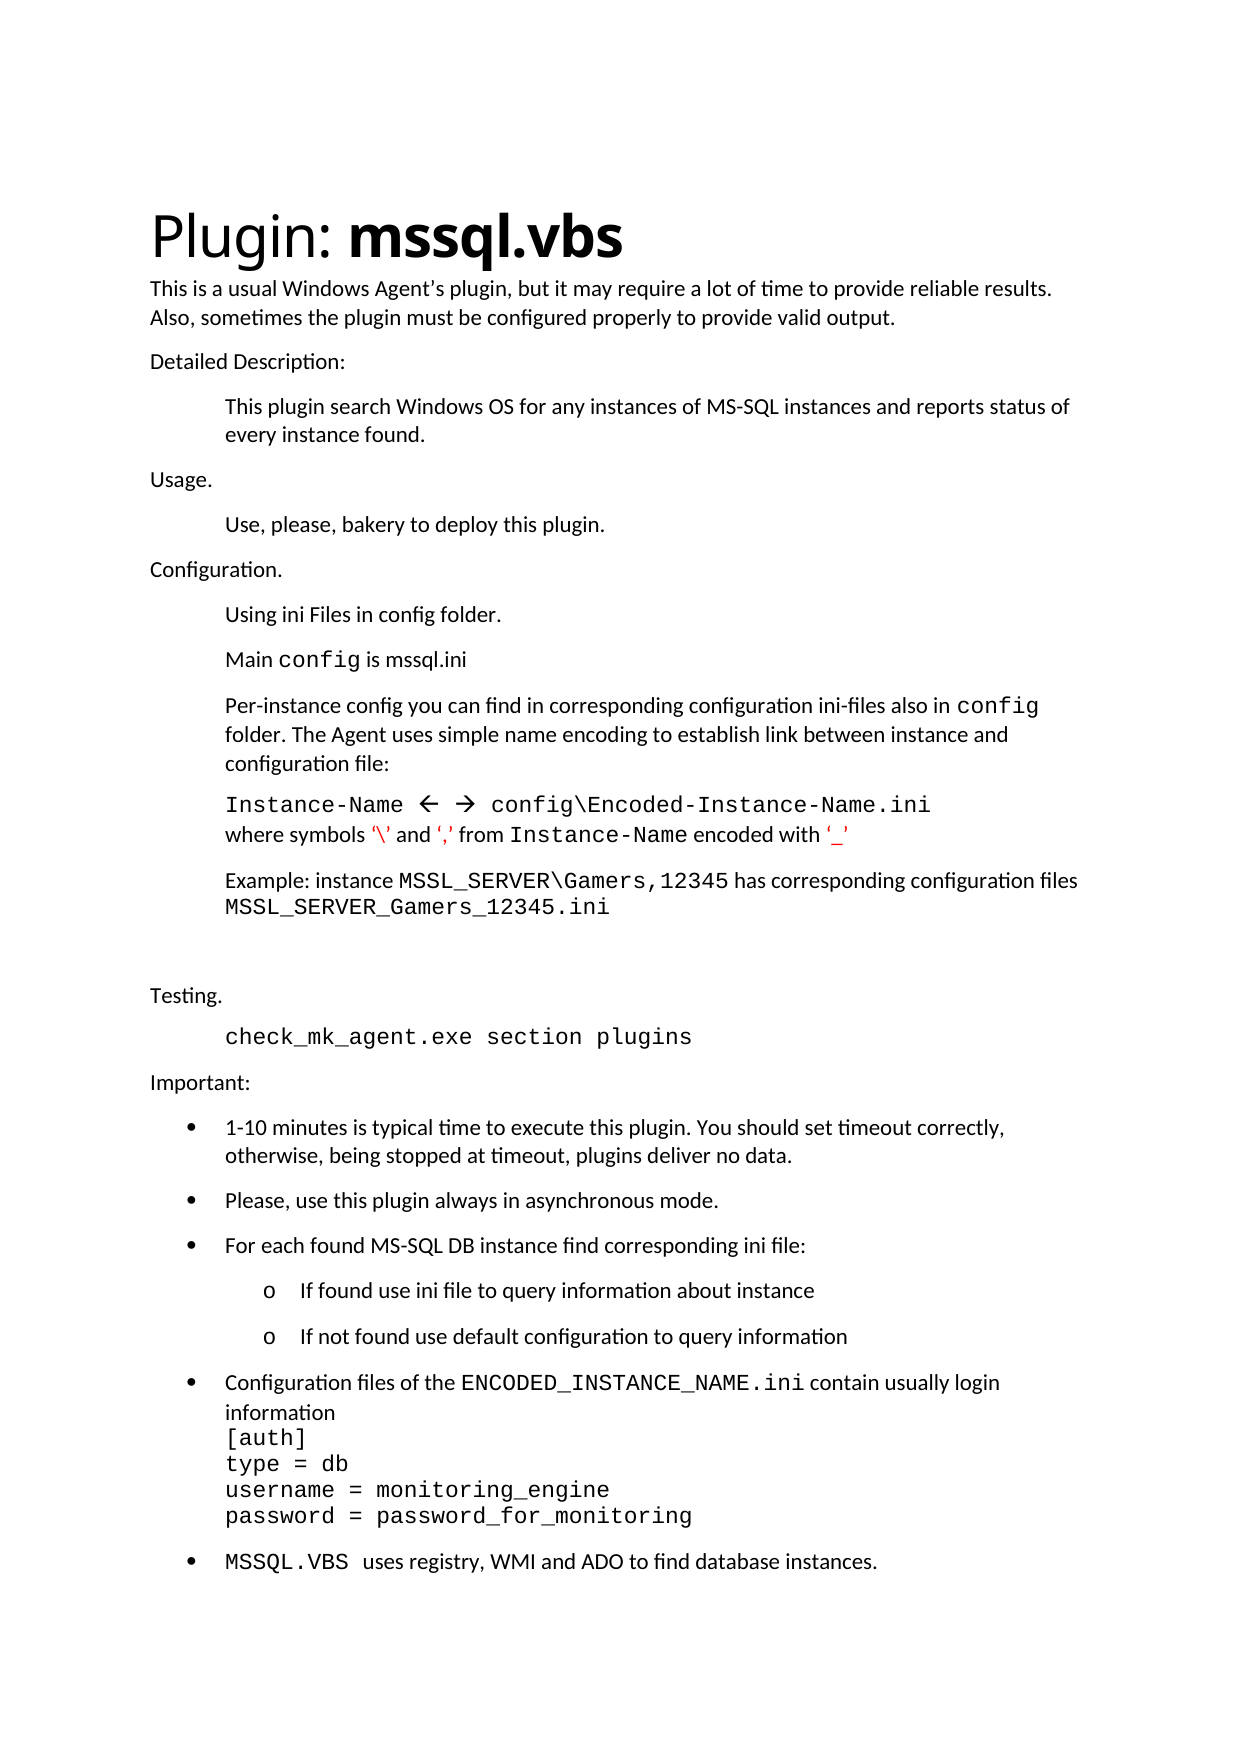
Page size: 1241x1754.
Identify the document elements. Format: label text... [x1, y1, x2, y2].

text Configuration. [150, 555, 1090, 583]
text Testing. [150, 981, 1090, 1009]
list Configuration files of the ENCODED_INSTANCE_NAME.ini contain usually login information [auth] type = db username = monitoring_engine password = password_for_monitoring [187, 1368, 1090, 1530]
text Use, please, bakery to deploy this plugin. [225, 510, 1090, 538]
list Please, use this plugin always in asynchronous mode. [187, 1187, 1090, 1214]
text Usage. [150, 466, 1090, 493]
text check_mk_agent.exe section plugins [225, 1026, 1090, 1052]
text Plugin: mssql.vbs [150, 195, 1090, 274]
list If not found use default configuration to query information [262, 1322, 1090, 1352]
text Using ini Files in config folder. [225, 600, 1090, 628]
text Example: instance MSSL_SERVER\Gamers,12345 has corresponding configuration files MSSL_SERVER_Gamers_12345.ini [225, 866, 1090, 921]
text Instance-Name   config\Encoded-Instance-Name.ini where symbols ‘\’ and ‘,’ from Instance-Name encoded with ‘_’ [225, 794, 1090, 849]
text Main config is mssql.ini [225, 645, 1090, 674]
text Per-instance config you can find in corresponding configuration ini-files also in config folder. The Agent uses simple name encoding to establish link between instance and configuration file: [225, 691, 1090, 777]
text This is a usual Windows Agent’s plugin, but it may require a lot of time to provide reliable results. Also, sometimes the plugin must be configured properly to provide valid output. [150, 274, 1090, 331]
text Important: [150, 1068, 1090, 1097]
list If found use ini file to query information about instance [262, 1276, 1090, 1306]
text This plugin search Windows OS for any instances of MS-SQL instances and reports status of every instance found. [225, 392, 1090, 449]
text Detailed Description: [150, 347, 1090, 376]
list For each found MS-SQL DB instance find corresponding ini file: [187, 1231, 1090, 1259]
list MSSQL.VBS uses registry, WMI and ADO to find database instances. [187, 1547, 1090, 1576]
list 1-10 minutes is typical time to execute this plugin. You should set timeout correctly, otherwise, being stopped at timeout, plugins deliver no data. [187, 1113, 1090, 1170]
